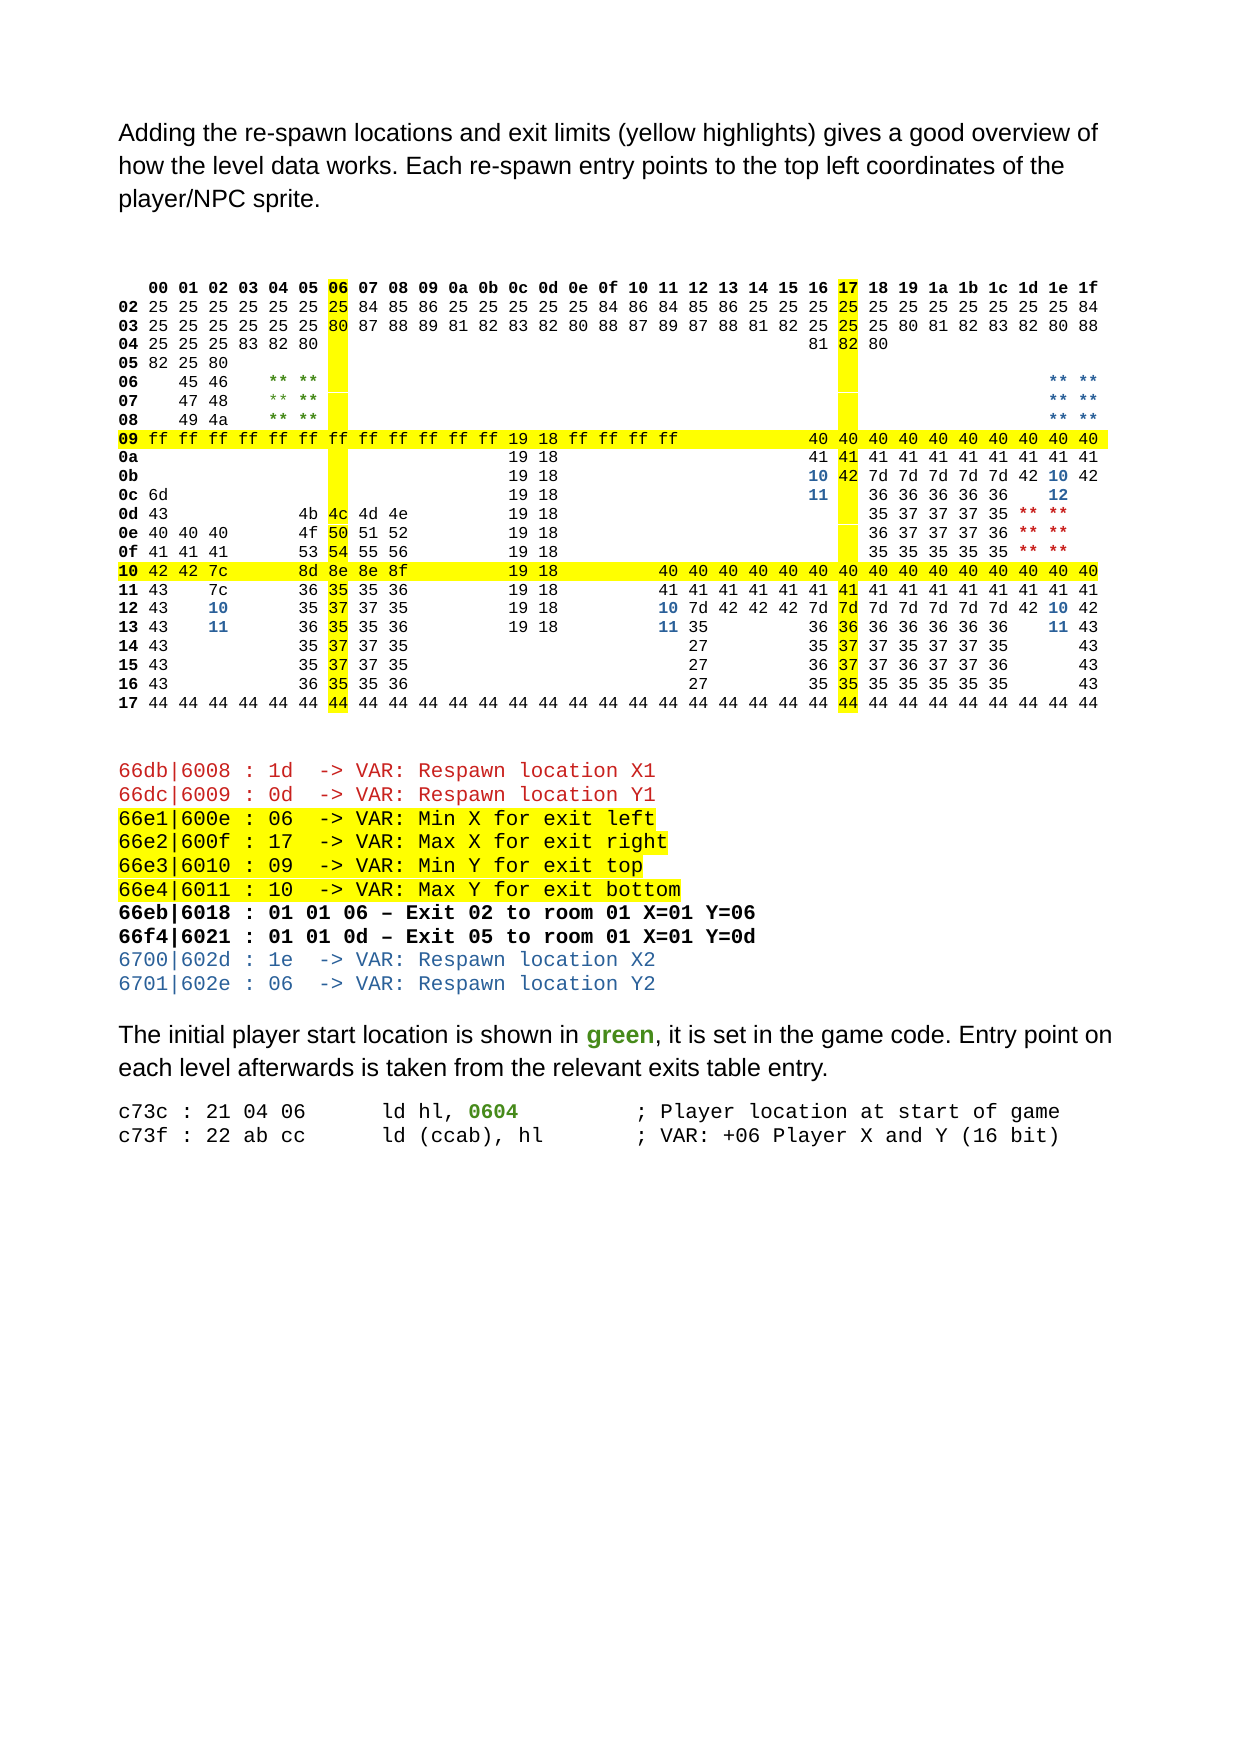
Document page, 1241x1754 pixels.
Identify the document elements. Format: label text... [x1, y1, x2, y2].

text 66e4|6011 : 10 -> VAR: Max Y for exit bottom [118, 878, 1122, 902]
text 66db|6008 : 1d -> VAR: Respawn location X1 [118, 760, 1122, 784]
text 03 25 25 25 25 25 25 80 87 88 89 81 82 83 82 80 88 87 89 87 88 81 82 25 25 25 80 81 82 83 82 80 88 [118, 317, 1122, 336]
text 6701|602e : 06 -> VAR: Respawn location Y2 [118, 973, 1122, 997]
text Adding the re-spawn locations and exit limits (yellow highlights) gives a good overview of how the level data works. Each re-spawn entry points to the top left coordinates of the player/NPC sprite. [118, 118, 1122, 213]
text 66e2|600f : 17 -> VAR: Max X for exit right [118, 831, 1122, 855]
text 02 25 25 25 25 25 25 25 84 85 86 25 25 25 25 25 84 86 84 85 86 25 25 25 25 25 25 25 25 25 25 25 84 [118, 298, 1122, 317]
text 09 ff ff ff ff ff ff ff ff ff ff ff ff 19 18 ff ff ff ff 40 40 40 40 40 40 40 40 40 40 [118, 430, 1122, 449]
text 00 01 02 03 04 05 06 07 08 09 0a 0b 0c 0d 0e 0f 10 11 12 13 14 15 16 17 18 19 1a 1b 1c 1d 1e 1f [118, 279, 1122, 298]
text 66dc|6009 : 0d -> VAR: Respawn location Y1 [118, 784, 1122, 808]
text 04 25 25 25 83 82 80 81 82 80 [118, 336, 1122, 355]
text 0a 19 18 41 41 41 41 41 41 41 41 41 41 [118, 449, 1122, 468]
text 0c 6d 19 18 11 36 36 36 36 36 12 [118, 487, 1122, 506]
text 14 43 35 37 37 35 27 35 37 37 35 37 37 35 43 [118, 638, 1122, 656]
text 08 49 4a ** ** ** ** [118, 411, 1122, 430]
text 10 42 42 7c 8d 8e 8e 8f 19 18 40 40 40 40 40 40 40 40 40 40 40 40 40 40 40 [118, 562, 1122, 581]
text 05 82 25 80 [118, 355, 1122, 374]
text 0f 41 41 41 53 54 55 56 19 18 35 35 35 35 35 ** ** [118, 543, 1122, 562]
text 66eb|6018 : 01 01 06 – Exit 02 to room 01 X=01 Y=06 [118, 902, 1122, 926]
text 66e3|6010 : 09 -> VAR: Min Y for exit top [118, 855, 1122, 878]
text 17 44 44 44 44 44 44 44 44 44 44 44 44 44 44 44 44 44 44 44 44 44 44 44 44 44 44 44 44 44 44 44 44 [118, 694, 1122, 713]
text 07 47 48 ** ** ** ** [118, 392, 1122, 411]
text 15 43 35 37 37 35 27 36 37 37 36 37 37 36 43 [118, 656, 1122, 675]
text 0d 43 4b 4c 4d 4e 19 18 35 37 37 37 35 ** ** [118, 506, 1122, 524]
text 0b 19 18 10 42 7d 7d 7d 7d 7d 42 10 42 [118, 468, 1122, 487]
text 06 45 46 ** ** ** ** [118, 374, 1122, 392]
text c73c : 21 04 06 ld hl, 0604 ; Player location at start of game [118, 1101, 1122, 1125]
text c73f : 22 ab cc ld (ccab), hl ; VAR: +06 Player X and Y (16 bit) [118, 1125, 1122, 1148]
text 12 43 10 35 37 37 35 19 18 10 7d 42 42 42 7d 7d 7d 7d 7d 7d 7d 42 10 42 [118, 600, 1122, 619]
text 66f4|6021 : 01 01 0d – Exit 05 to room 01 X=01 Y=0d [118, 926, 1122, 949]
text 6700|602d : 1e -> VAR: Respawn location X2 [118, 949, 1122, 973]
text 11 43 7c 36 35 35 36 19 18 41 41 41 41 41 41 41 41 41 41 41 41 41 41 41 [118, 581, 1122, 600]
text 0e 40 40 40 4f 50 51 52 19 18 36 37 37 37 36 ** ** [118, 524, 1122, 543]
text 66e1|600e : 06 -> VAR: Min X for exit left [118, 808, 1122, 831]
text 16 43 36 35 35 36 27 35 35 35 35 35 35 35 43 [118, 675, 1122, 694]
text 13 43 11 36 35 35 36 19 18 11 35 36 36 36 36 36 36 36 11 43 [118, 619, 1122, 638]
text The initial player start location is shown in green, it is set in the game code. Entry point on each level afterwards is taken from the relevant exits table entry. [118, 1020, 1122, 1082]
